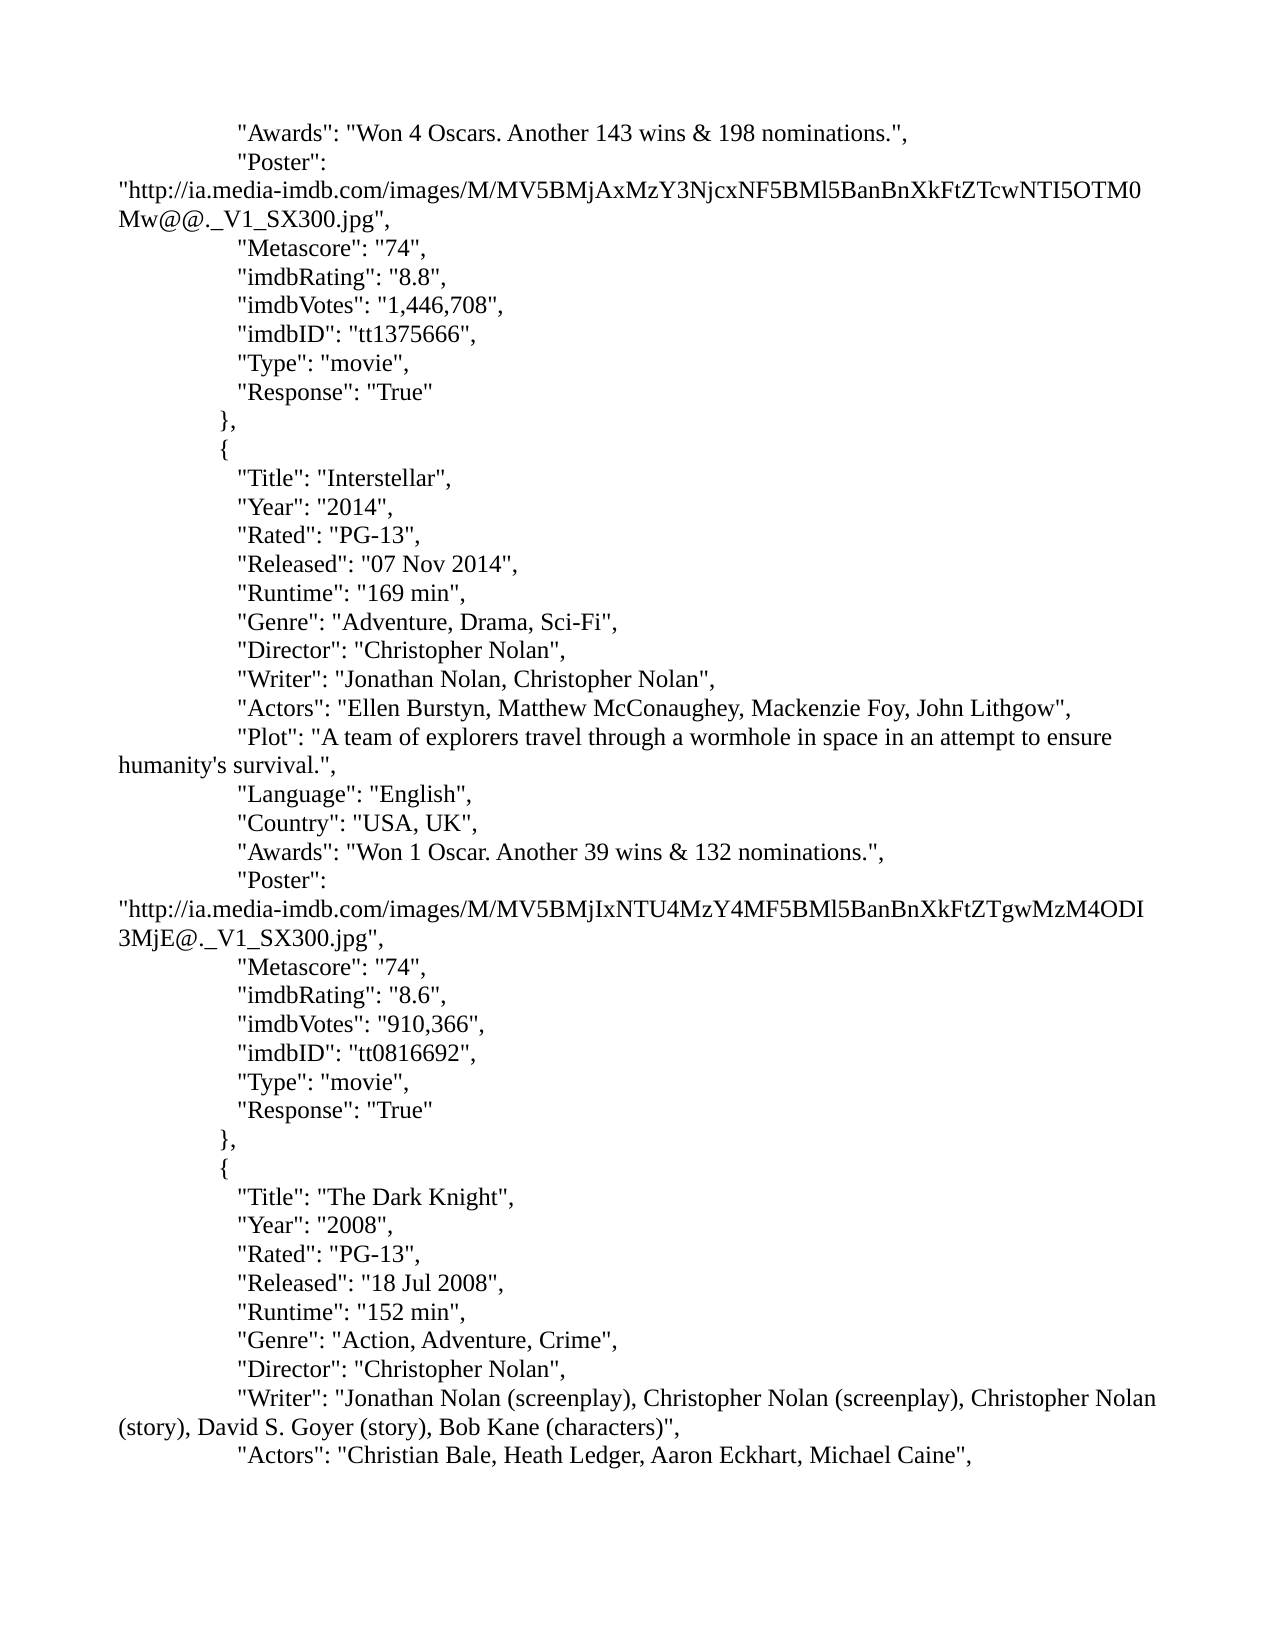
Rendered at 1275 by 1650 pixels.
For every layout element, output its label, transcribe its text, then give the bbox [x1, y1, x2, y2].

text "imdbID": "tt0816692", [118, 1038, 1157, 1067]
text "Awards": "Won 1 Oscar. Another 39 wins & 132 nominations.", [118, 837, 1157, 866]
text "Response": "True" [118, 377, 1157, 406]
text "Writer": "Jonathan Nolan (screenplay), Christopher Nolan (screenplay), Christopher Nolan (story), David S. Goyer (story), Bob Kane (characters)", [118, 1383, 1157, 1441]
text "Awards": "Won 4 Oscars. Another 143 wins & 198 nominations.", [118, 118, 1157, 147]
text "Poster": "http://ia.media-imdb.com/images/M/MV5BMjAxMzY3NjcxNF5BMl5BanBnXkFtZTcwNTI5OTM0Mw@@._V1_SX300.jpg", [118, 147, 1157, 233]
text "Title": "The Dark Knight", [118, 1182, 1157, 1211]
text "Actors": "Ellen Burstyn, Matthew McConaughey, Mackenzie Foy, John Lithgow", [118, 693, 1157, 722]
text "Released": "07 Nov 2014", [118, 549, 1157, 578]
text "Runtime": "169 min", [118, 578, 1157, 607]
text "imdbID": "tt1375666", [118, 319, 1157, 348]
text "imdbRating": "8.8", [118, 262, 1157, 291]
text "imdbRating": "8.6", [118, 981, 1157, 1009]
text "Genre": "Adventure, Drama, Sci-Fi", [118, 607, 1157, 636]
text { [118, 434, 1157, 463]
text "Metascore": "74", [118, 233, 1157, 262]
text "Director": "Christopher Nolan", [118, 1354, 1157, 1383]
text "Response": "True" [118, 1096, 1157, 1124]
text "Rated": "PG-13", [118, 521, 1157, 549]
text "imdbVotes": "1,446,708", [118, 291, 1157, 319]
text "Year": "2014", [118, 492, 1157, 521]
text }, [118, 406, 1157, 434]
text "Language": "English", [118, 779, 1157, 808]
text "Type": "movie", [118, 1067, 1157, 1096]
text "Actors": "Christian Bale, Heath Ledger, Aaron Eckhart, Michael Caine", [118, 1441, 1157, 1469]
text "Plot": "A team of explorers travel through a wormhole in space in an attempt to ensure humanity's survival.", [118, 722, 1157, 779]
text "Country": "USA, UK", [118, 808, 1157, 837]
text }, [118, 1124, 1157, 1153]
text "Runtime": "152 min", [118, 1297, 1157, 1326]
text "Poster": "http://ia.media-imdb.com/images/M/MV5BMjIxNTU4MzY4MF5BMl5BanBnXkFtZTgwMzM4ODI3MjE@._V1_SX300.jpg", [118, 866, 1157, 952]
text "Released": "18 Jul 2008", [118, 1268, 1157, 1297]
text "Director": "Christopher Nolan", [118, 636, 1157, 664]
text "Year": "2008", [118, 1211, 1157, 1239]
text "Type": "movie", [118, 348, 1157, 377]
text "imdbVotes": "910,366", [118, 1009, 1157, 1038]
text "Writer": "Jonathan Nolan, Christopher Nolan", [118, 664, 1157, 693]
text { [118, 1153, 1157, 1182]
text "Rated": "PG-13", [118, 1239, 1157, 1268]
text "Genre": "Action, Adventure, Crime", [118, 1326, 1157, 1354]
text "Metascore": "74", [118, 952, 1157, 981]
text "Title": "Interstellar", [118, 463, 1157, 492]
